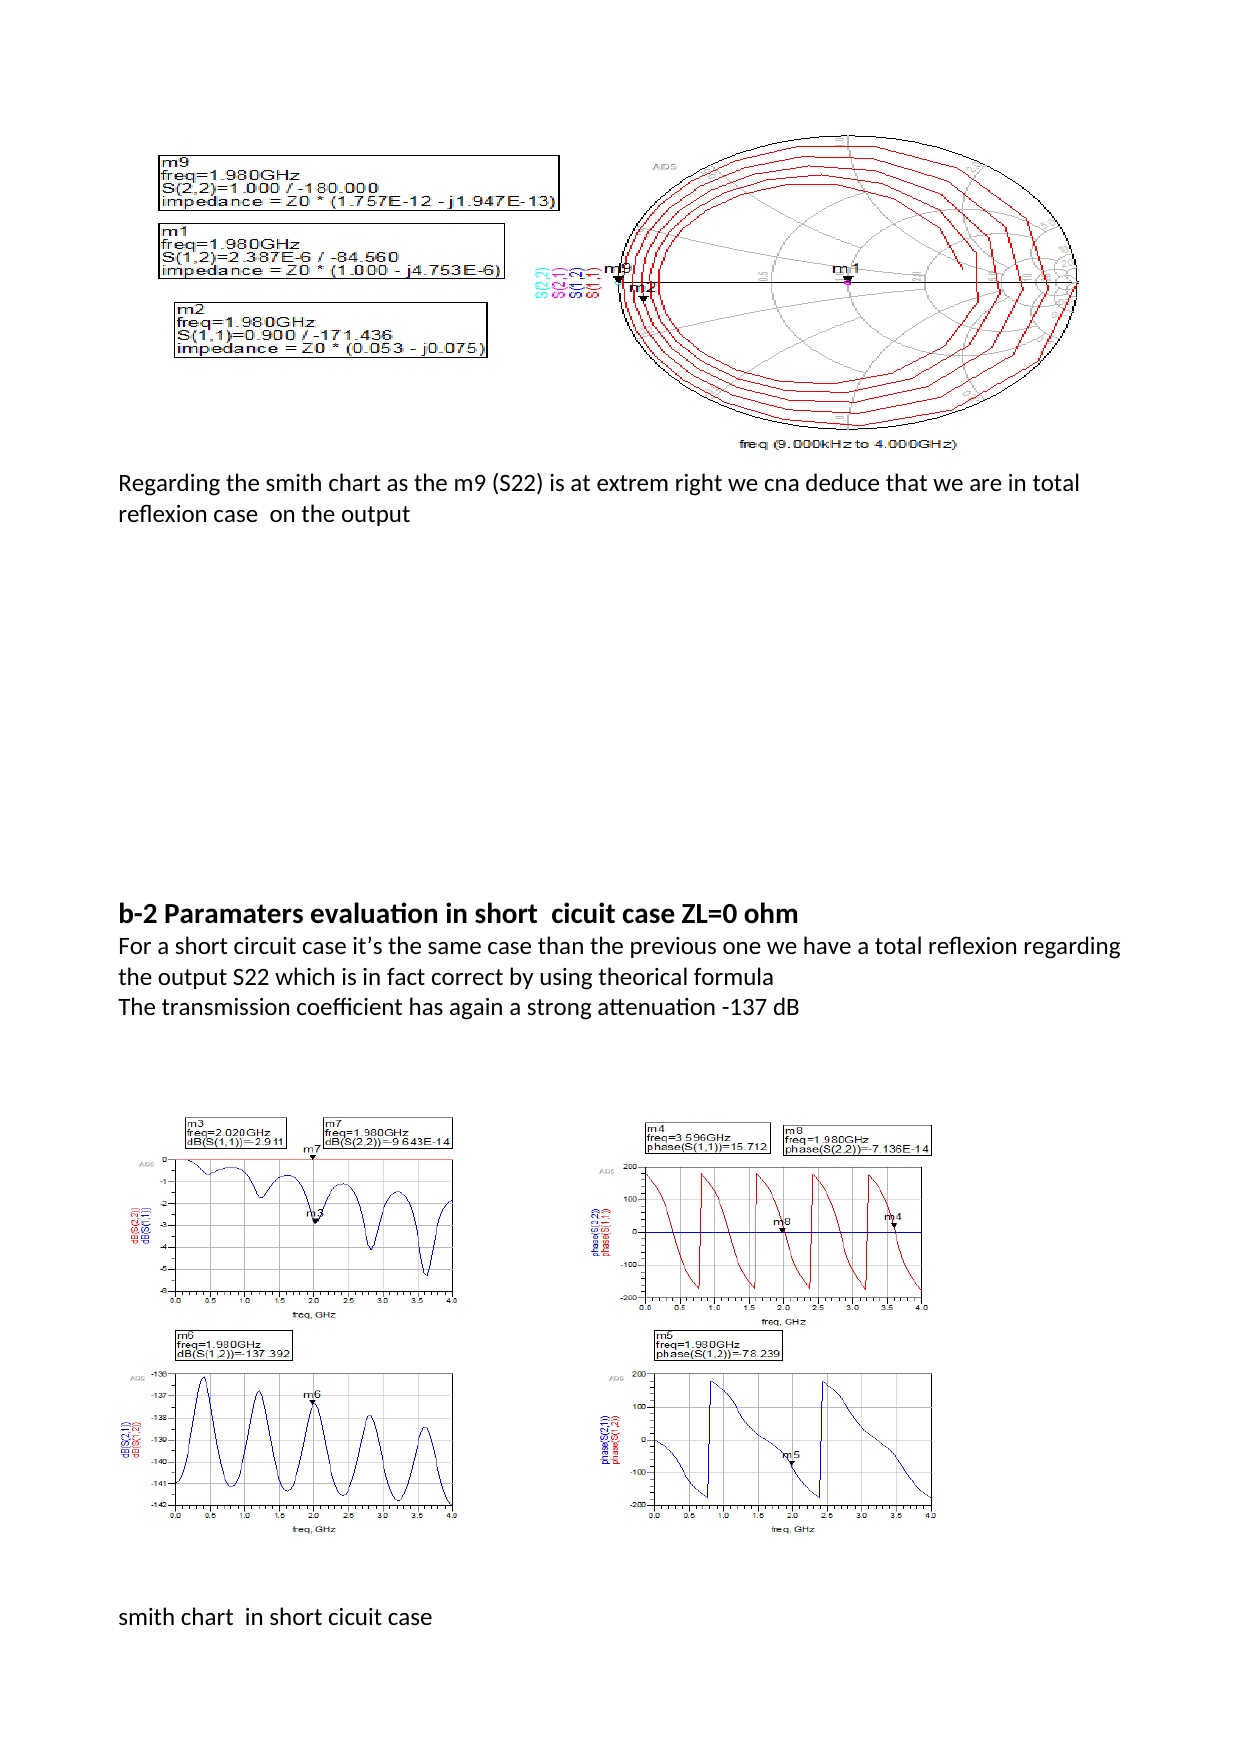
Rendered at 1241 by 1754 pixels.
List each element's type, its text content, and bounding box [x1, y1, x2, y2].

text The transmission coefficient has again a strong attenuation -137 dB [118, 992, 1122, 1022]
text smith chart in short cicuit case [118, 1601, 1122, 1632]
text b-2 Paramaters evaluation in short cicuit case ZL=0 ohm [118, 895, 1122, 931]
text For a short circuit case it’s the same case than the previous one we have a total reflexion regarding the output S22 which is in fact correct by using theorical formula [118, 931, 1122, 992]
text Regarding the smith chart as the m9 (S22) is at extrem right we cna deduce that we are in total reflexion case on the output [118, 468, 1122, 529]
picture [118, 1113, 950, 1541]
picture [118, 118, 1098, 468]
